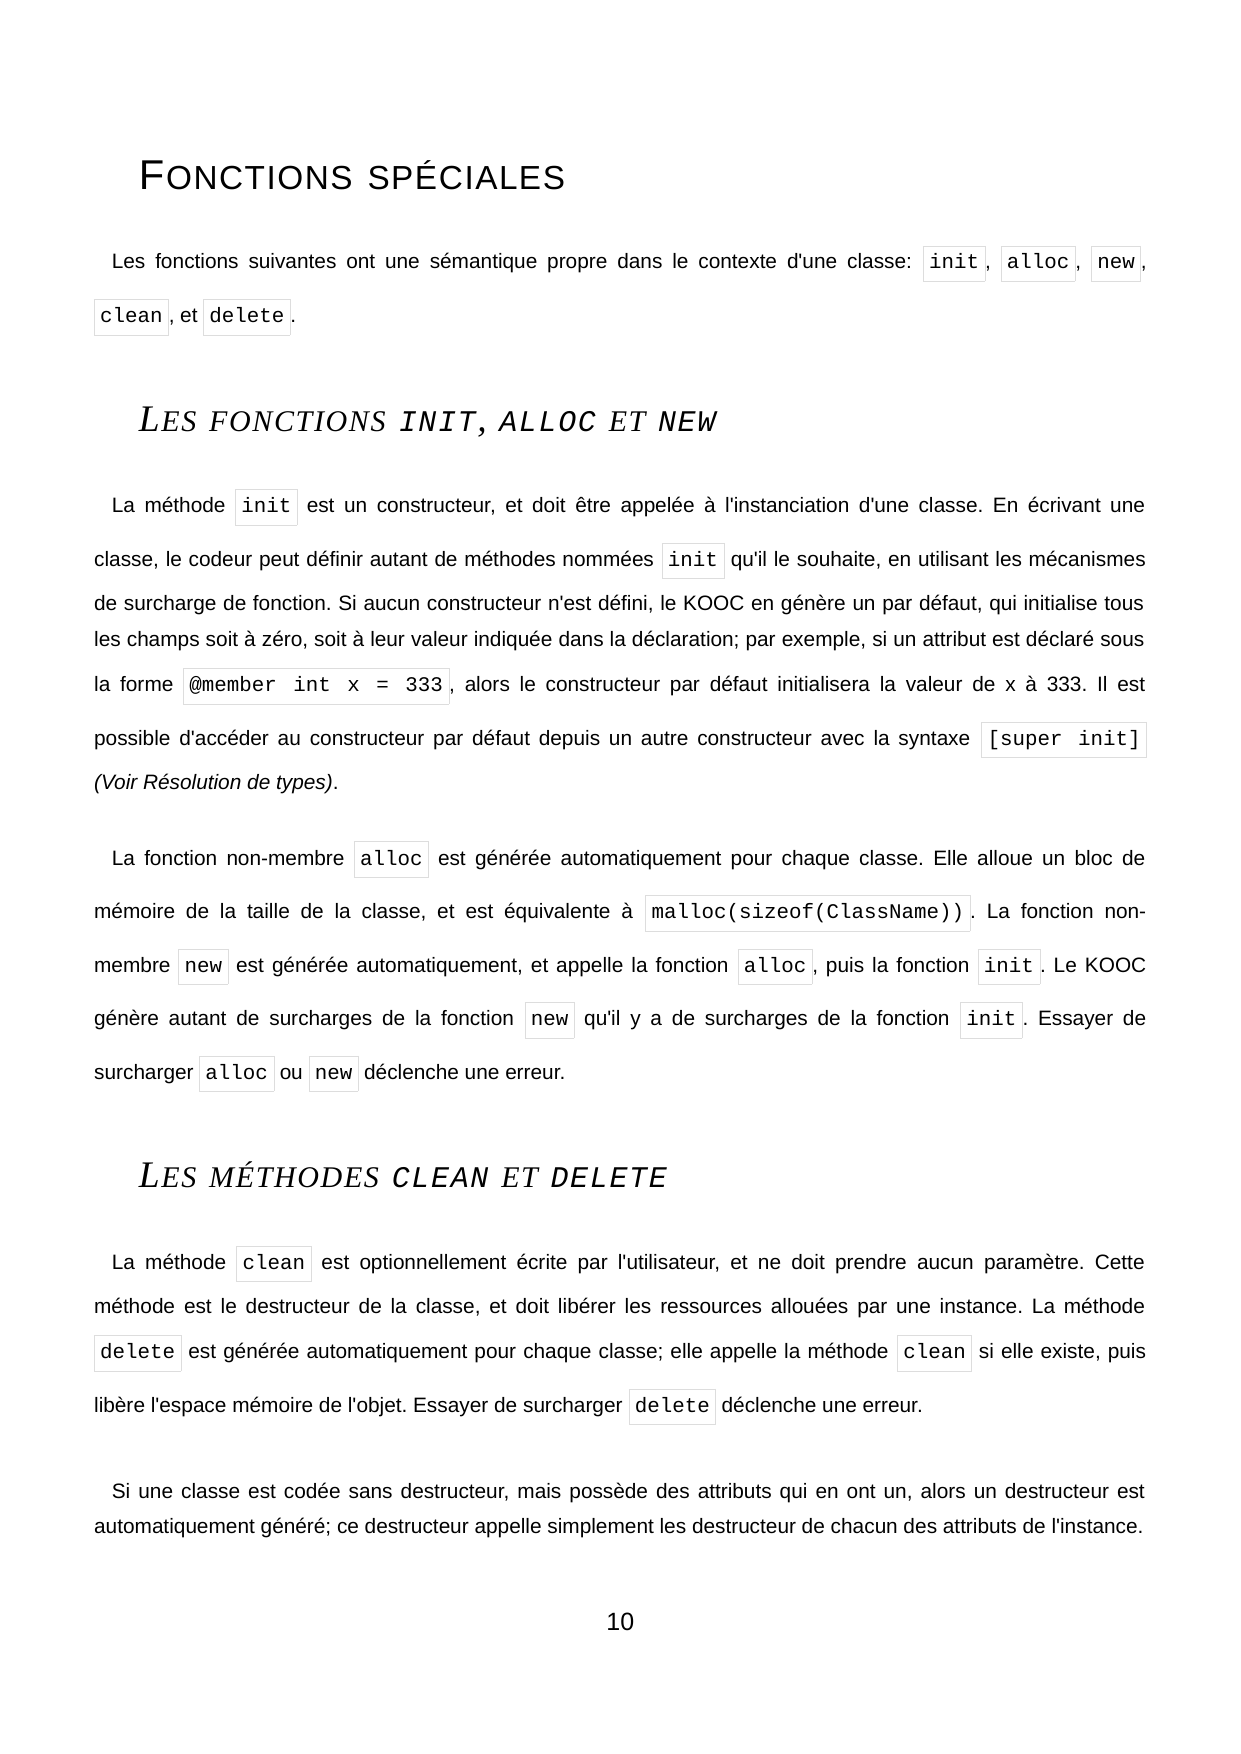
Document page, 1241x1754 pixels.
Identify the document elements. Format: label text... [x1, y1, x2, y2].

subtitle Les fonctions init, alloc et new [139, 396, 1146, 442]
subtitle Les méthodes clean et delete [139, 1153, 1146, 1199]
text La fonction non-membre alloc est générée automatiquement pour chaque classe. Elle alloue un bloc de mémoire de la taille de la classe, et est équivalente à malloc(sizeof(ClassName)). La fonction non-membre new est générée automatiquement, et appelle la fonction alloc, puis la fonction init. Le KOOC génère autant de surcharges de la fonction new qu'il y a de surcharges de la fonction init. Essayer de surcharger alloc ou new déclenche une erreur. [94, 841, 1146, 1091]
text Si une classe est codée sans destructeur, mais possède des attributs qui en ont un, alors un destructeur est automatiquement généré; ce destructeur appelle simplement les destructeur de chacun des attributs de l'instance. [94, 1478, 1146, 1538]
text Les fonctions suivantes ont une sémantique propre dans le contexte d'une classe: init, alloc, new, clean, et delete. [94, 246, 1146, 335]
text La méthode clean est optionnellement écrite par l'utilisateur, et ne doit prendre aucun paramètre. Cette méthode est le destructeur de la classe, et doit libérer les ressources allouées par une instance. La méthode delete est générée automatiquement pour chaque classe; elle appelle la méthode clean si elle existe, puis libère l'espace mémoire de l'objet. Essayer de surcharger delete déclenche une erreur. [94, 1246, 1146, 1424]
text La méthode init est un constructeur, et doit être appelée à l'instanciation d'une classe. En écrivant une classe, le codeur peut définir autant de méthodes nommées init qu'il le souhaite, en utilisant les mécanismes de surcharge de fonction. Si aucun constructeur n'est défini, le KOOC en génère un par défaut, qui initialise tous les champs soit à zéro, soit à leur valeur indiquée dans la déclaration; par exemple, si un attribut est déclaré sous la forme @member int x = 333, alors le constructeur par défaut initialisera la valeur de x à 333. Il est possible d'accéder au constructeur par défaut depuis un autre constructeur avec la syntaxe [super init] (Voir Résolution de types). [94, 489, 1146, 793]
subtitle Fonctions spéciales [139, 150, 1146, 198]
